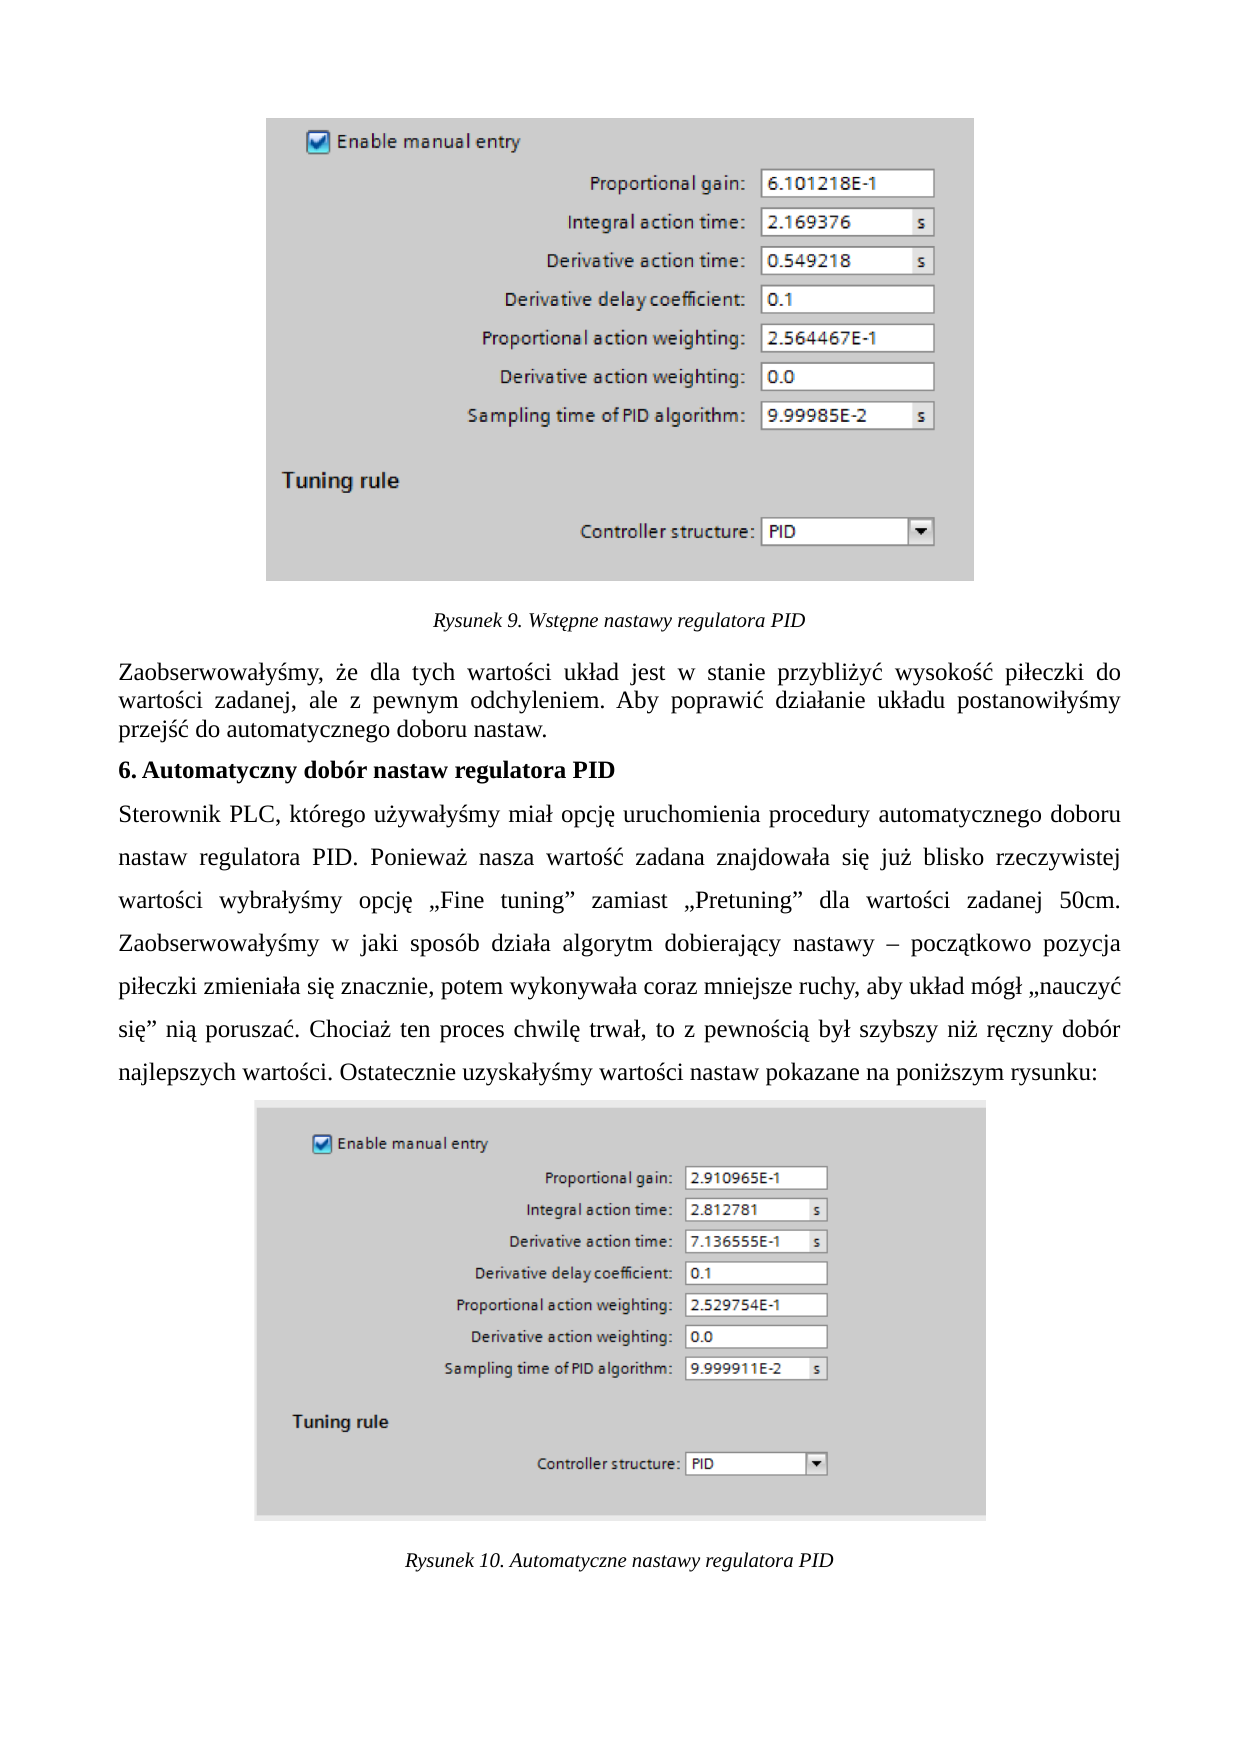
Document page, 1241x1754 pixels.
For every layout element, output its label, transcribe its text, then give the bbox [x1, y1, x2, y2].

text Rysunek 9. Wstępne nastawy regulatora PID [118, 608, 1122, 632]
text Sterownik PLC, którego używałyśmy miał opcję uruchomienia procedury automatycznego doboru nastaw regulatora PID. Ponieważ nasza wartość zadana znajdowała się już blisko rzeczywistej wartości wybrałyśmy opcję „Fine tuning” zamiast „Pretuning” dla wartości zadanej 50cm. Zaobserwowałyśmy w jaki sposób działa algorytm dobierający nastawy – początkowo pozycja piłeczki zmieniała się znacznie, potem wykonywała coraz mniejsze ruchy, aby układ mógł „nauczyć się” nią poruszać. Chociaż ten proces chwilę trwał, to z pewnością był szybszy niż ręczny dobór najlepszych wartości. Ostatecznie uzyskałyśmy wartości nastaw pokazane na poniższym rysunku: [118, 799, 1122, 1086]
text 6. Automatyczny dobór nastaw regulatora PID [118, 756, 1122, 784]
text Zaobserwowałyśmy, że dla tych wartości układ jest w stanie przybliżyć wysokość piłeczki do wartości zadanej, ale z pewnym odchyleniem. Aby poprawić działanie układu postanowiłyśmy przejść do automatycznego doboru nastaw. [118, 657, 1122, 743]
text Rysunek 10. Automatyczne nastawy regulatora PID [118, 1548, 1122, 1572]
